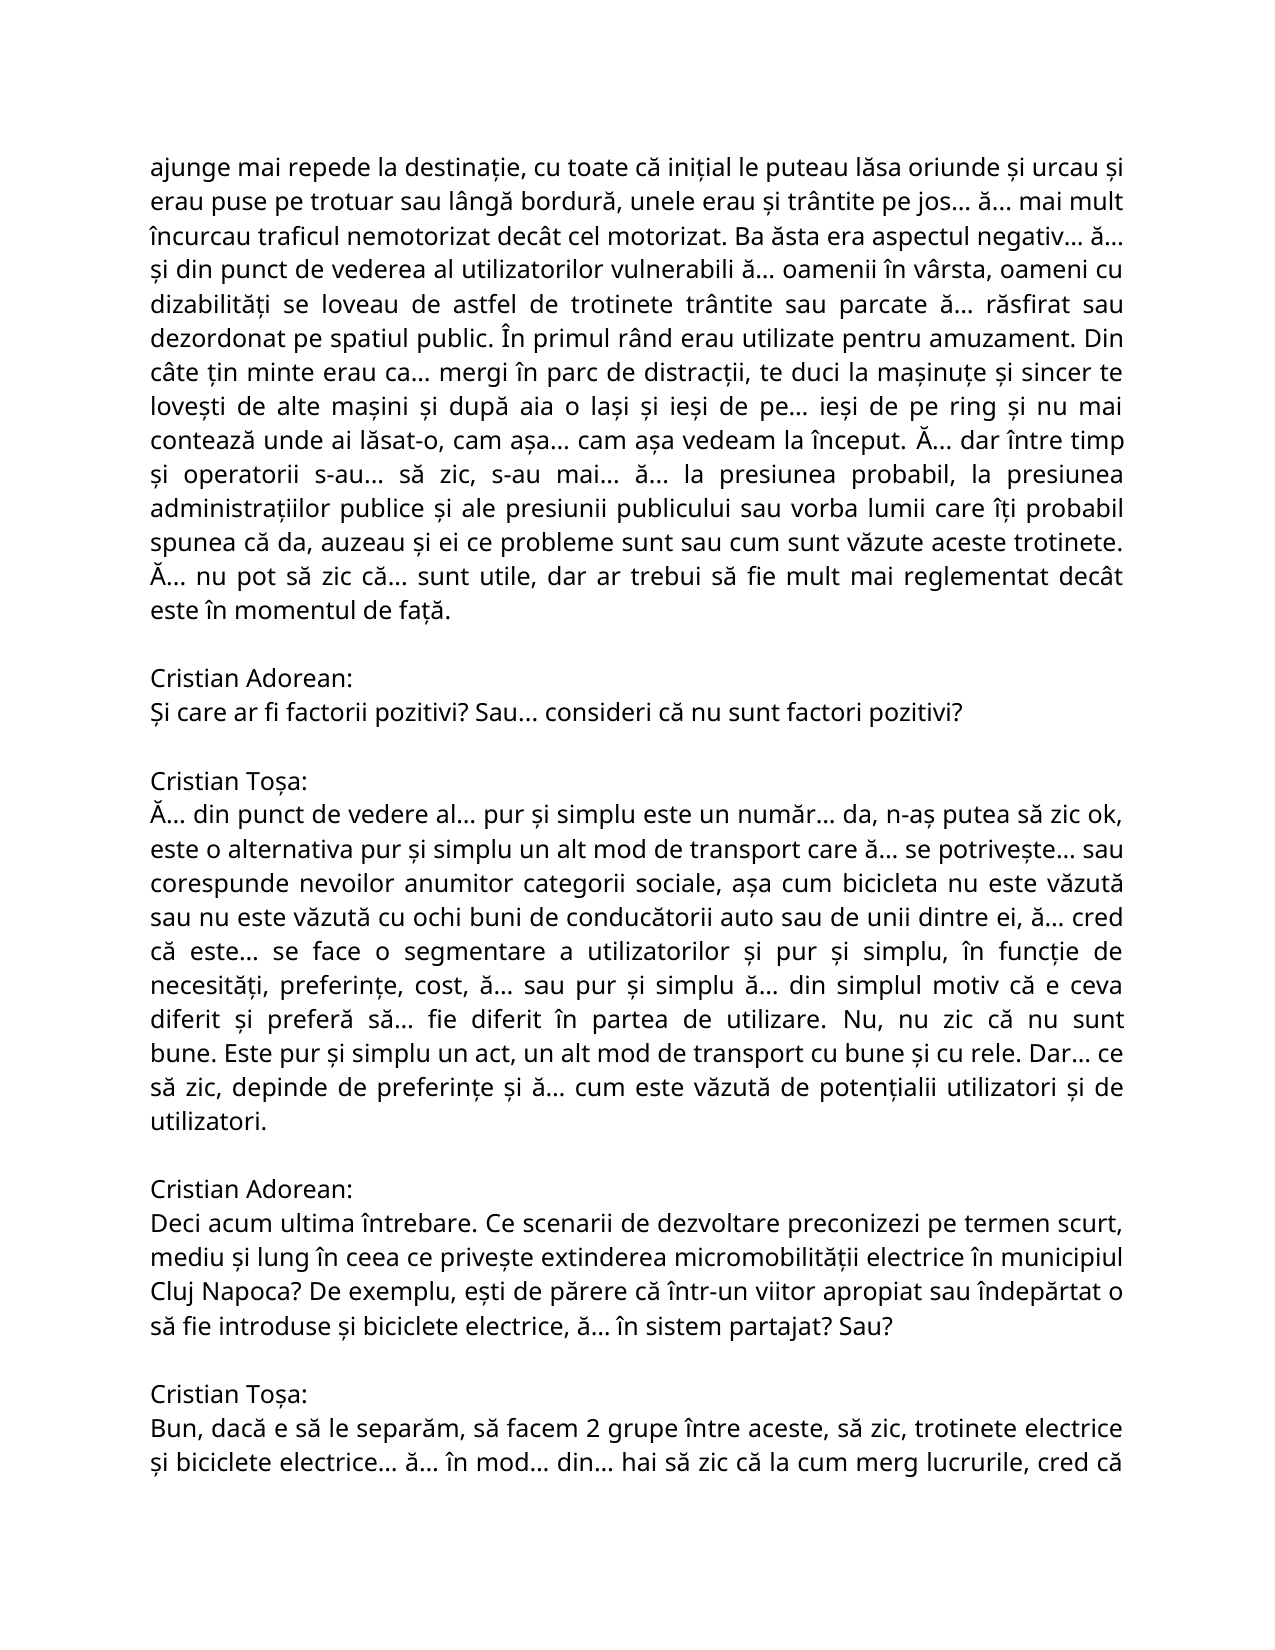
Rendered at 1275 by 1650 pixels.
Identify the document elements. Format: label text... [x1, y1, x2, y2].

text Și care ar fi factorii pozitivi? Sau... consideri că nu sunt factori pozitivi? [150, 695, 1125, 729]
text Deci acum ultima întrebare. Ce scenarii de dezvoltare preconizezi pe termen scurt, mediu și lung în ceea ce privește extinderea micromobilității electrice în municipiul Cluj Napoca? De exemplu, ești de părere că într-un viitor apropiat sau îndepărtat o să fie introduse și biciclete electrice, ă… în sistem partajat­? Sau? [150, 1206, 1125, 1342]
text Cristian Toșa: [150, 763, 1125, 797]
text Cristian Adorean: [150, 661, 1125, 695]
text Cristian Toșa: [150, 1376, 1125, 1410]
text Cristian Adorean: [150, 1172, 1125, 1206]
text ajunge mai repede la destinație, cu toate că inițial le puteau lăsa oriunde și urcau și erau puse pe trotuar sau lângă bordură, unele erau și trântite pe jos… ă... mai mult încurcau traficul nemotorizat decât cel motorizat. Ba ăsta era aspectul negativ… ă… și din punct de vederea al utilizatorilor vulnerabili ă… oamenii în vârsta, oameni cu dizabilități se loveau de astfel de trotinete trântite sau parcate ă… răsfirat sau dezordonat pe spatiul public. În primul rând erau utilizate pentru amuzament. Din câte țin minte erau ca… mergi în parc de distracții, te duci la mașinuțe și sincer te lovești de alte mașini și după aia o lași și ieși de pe… ieși de pe ring și nu mai contează unde ai lăsat-o, cam așa… cam așa vedeam la început. Ă... dar între timp și operatorii s-au... să zic, s-au mai... ă... la presiunea probabil, la presiunea administrațiilor publice și ale presiunii publicului sau vorba lumii care îți probabil spunea că da, auzeau și ei ce probleme sunt sau cum sunt văzute aceste trotinete. Ă... nu pot să zic că... sunt utile, dar ar trebui să fie mult mai reglementat decât este în momentul de față. [150, 150, 1125, 627]
text Bun, dacă e să le separăm, să facem 2 grupe între aceste, să zic, trotinete electrice și biciclete electrice… ă… în mod… din… hai să zic că la cum merg lucrurile, cred că [150, 1410, 1125, 1478]
text Ă… din punct de vedere al… pur și simplu este un număr… da, n-aș putea să zic ok, este o alternativa pur și simplu un alt mod de transport care ă… se potrivește… sau corespunde nevoilor anumitor categorii sociale, așa cum bicicleta nu este văzută sau nu este văzută cu ochi buni de conducătorii auto sau de unii dintre ei, ă… cred că este… se face o segmentare a utilizatorilor și pur și simplu, în funcție de necesități, preferințe, cost, ă… sau pur și simplu ă… din simplul motiv că e ceva diferit și preferă să… fie diferit în partea de utilizare. Nu, nu zic că nu sunt bune. Este pur și simplu un act, un alt mod de transport cu bune și cu rele. Dar… ce să zic, depinde de preferințe și ă… cum este văzută de potențialii utilizatori și de utilizatori. [150, 797, 1125, 1138]
